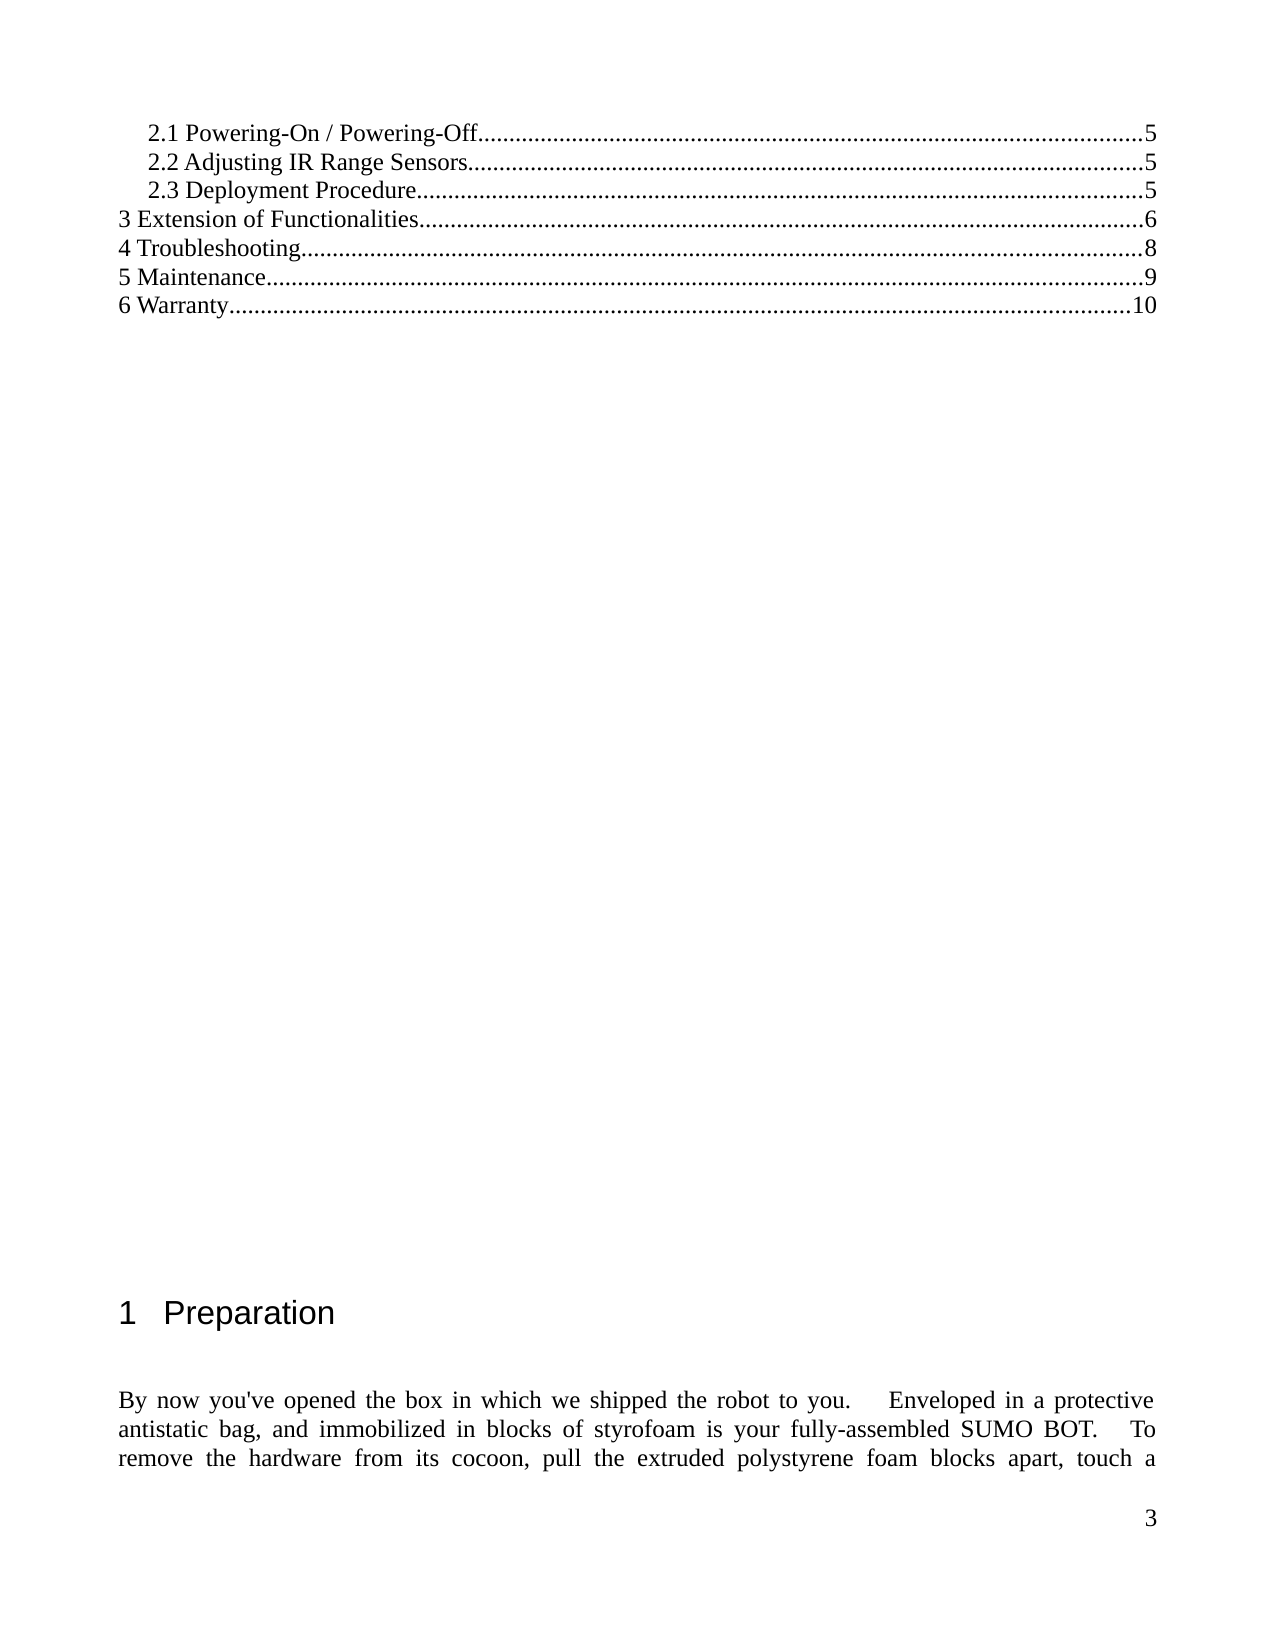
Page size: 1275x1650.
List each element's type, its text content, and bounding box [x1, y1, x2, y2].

text 3 Extension of Functionalities 6 [118, 204, 1157, 233]
text 2.1 Powering-On / Powering-Off 5 [148, 118, 1157, 147]
subtitle Preparation [118, 1293, 1157, 1332]
text 2.3 Deployment Procedure 5 [148, 176, 1157, 204]
text 4 Troubleshooting 8 [118, 233, 1157, 262]
text 2.2 Adjusting IR Range Sensors 5 [148, 147, 1157, 176]
text By now you've opened the box in which we shipped the robot to you. Enveloped in a protective antistatic bag, and immobilized in blocks of styrofoam is your fully-assembled SUMO BOT. To remove the hardware from its cocoon, pull the extruded polystyrene foam blocks apart, touch a [118, 1385, 1157, 1472]
text 5 Maintenance 9 [118, 262, 1157, 291]
text 6 Warranty 10 [118, 291, 1157, 319]
